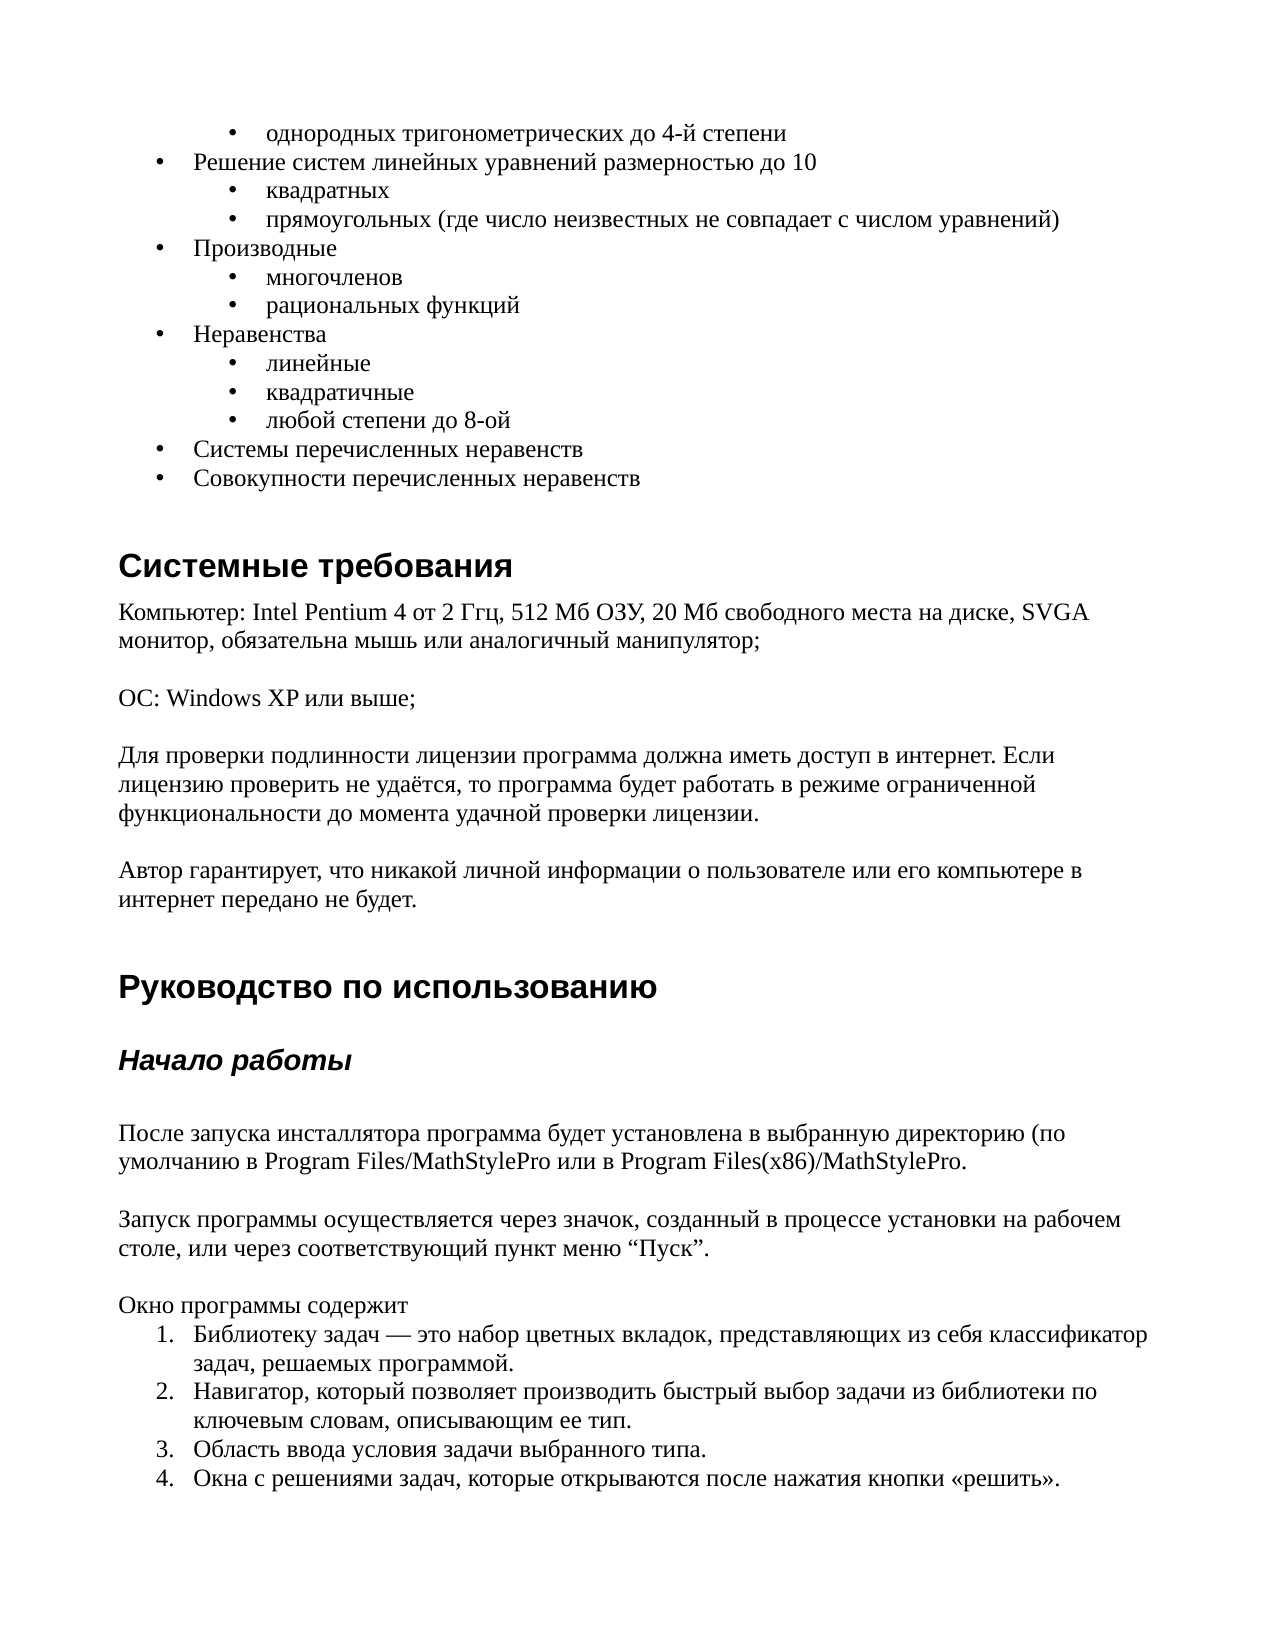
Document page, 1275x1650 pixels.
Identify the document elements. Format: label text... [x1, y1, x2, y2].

subtitle Начало работы [118, 1043, 1157, 1076]
list любой степени до 8-ой [228, 406, 1157, 434]
text Для проверки подлинности лицензии программа должна иметь доступ в интернет. Если лицензию проверить не удаётся, то программа будет работать в режиме ограниченной функциональности до момента удачной проверки лицензии. [118, 741, 1157, 827]
list Неравенства [156, 319, 1157, 348]
list прямоугольных (где число неизвестных не совпадает с числом уравнений) [228, 204, 1157, 233]
list однородных тригонометрических до 4-й степени [228, 118, 1157, 147]
list Навигатор, который позволяет производить быстрый выбор задачи из библиотеки по ключевым словам, описывающим ее тип. [156, 1376, 1157, 1434]
list Область ввода условия задачи выбранного типа. [156, 1434, 1157, 1463]
list многочленов [228, 262, 1157, 291]
text Компьютер: Intel Pentium 4 от 2 Ггц, 512 Мб ОЗУ, 20 Мб свободного места на диске, SVGA монитор, обязательна мышь или аналогичный манипулятор; [118, 597, 1157, 654]
text Автор гарантирует, что никакой личной информации о пользователе или его компьютере в интернет передано не будет. [118, 856, 1157, 913]
list линейные [228, 348, 1157, 377]
list рациональных функций [228, 291, 1157, 319]
list Решение систем линейных уравнений размерностью до 10 [156, 147, 1157, 176]
list квадратных [228, 176, 1157, 204]
list квадратичные [228, 377, 1157, 406]
text Окно программы содержит [118, 1290, 1157, 1319]
subtitle Руководство по использованию [118, 967, 1157, 1005]
text ОС: Windows XP или выше; [118, 683, 1157, 712]
list Совокупности перечисленных неравенств [156, 463, 1157, 492]
list Системы перечисленных неравенств [156, 434, 1157, 463]
list Библиотеку задач — это набор цветных вкладок, представляющих из себя классификатор задач, решаемых программой. [156, 1319, 1157, 1376]
list Производные [156, 233, 1157, 262]
list Окна с решениями задач, которые открываются после нажатия кнопки «решить». [156, 1463, 1157, 1491]
subtitle Системные требования [118, 546, 1157, 584]
text После запуска инсталлятора программа будет установлена в выбранную директорию (по умолчанию в Program Files/MathStylePro или в Program Files(x86)/MathStylePro. [118, 1118, 1157, 1175]
text Запуск программы осуществляется через значок, созданный в процессе установки на рабочем столе, или через соответствующий пункт меню “Пуск”. [118, 1204, 1157, 1261]
